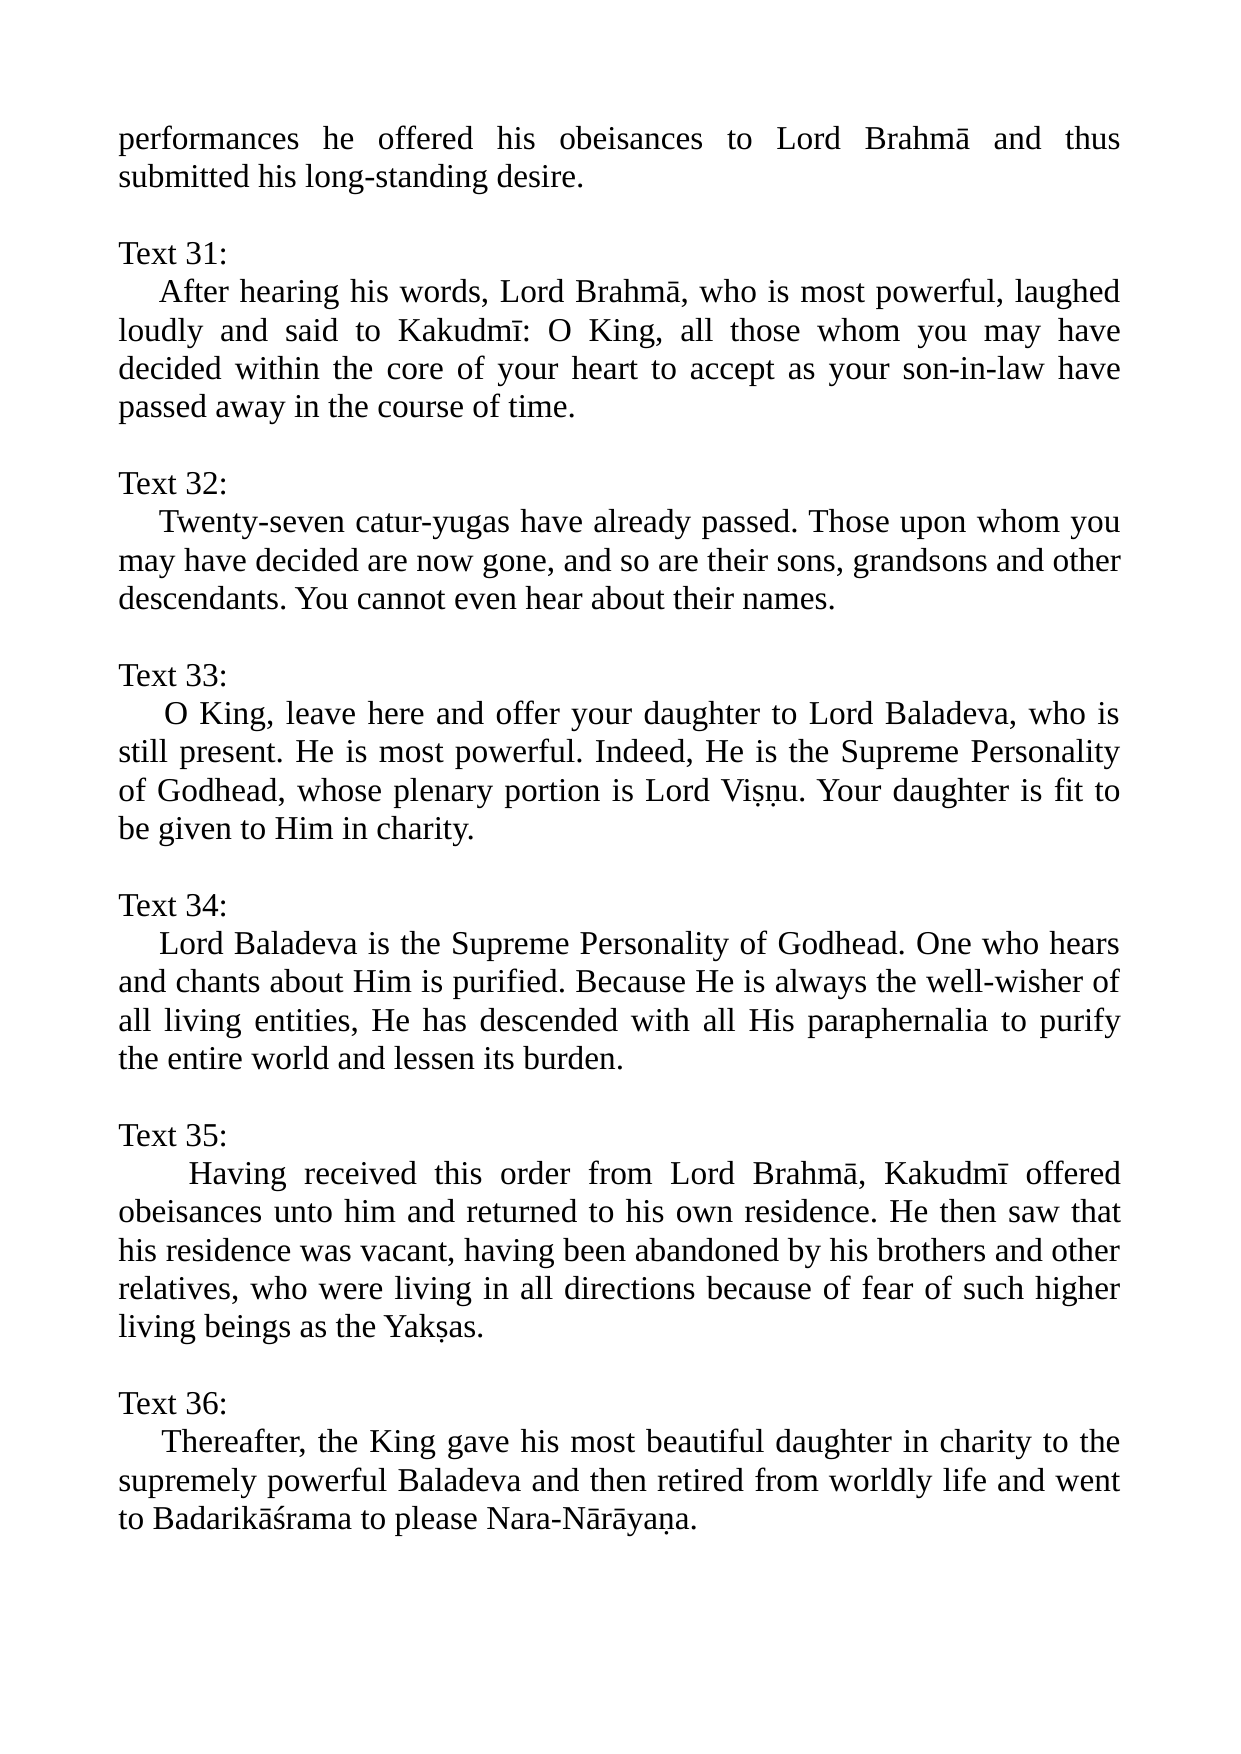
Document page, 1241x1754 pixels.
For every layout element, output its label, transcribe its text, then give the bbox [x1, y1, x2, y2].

text Text 34: [118, 885, 1122, 923]
text Lord Baladeva is the Supreme Personality of Godhead. One who hears and chants about Him is purified. Because He is always the well-wisher of all living entities, He has descended with all His paraphernalia to purify the entire world and lessen its burden. [118, 923, 1122, 1076]
text performances he offered his obeisances to Lord Brahmā and thus submitted his long-standing desire. [118, 118, 1122, 195]
text Text 33: [118, 655, 1122, 693]
text Thereafter, the King gave his most beautiful daughter in charity to the supremely powerful Baladeva and then retired from worldly life and went to Badarikāśrama to please Nara-Nārāyaṇa. [118, 1421, 1122, 1536]
text Text 36: [118, 1383, 1122, 1421]
text Text 31: [118, 233, 1122, 271]
text Text 32: [118, 463, 1122, 501]
text Text 35: [118, 1115, 1122, 1153]
text After hearing his words, Lord Brahmā, who is most powerful, laughed loudly and said to Kakudmī: O King, all those whom you may have decided within the core of your heart to accept as your son-in-law have passed away in the course of time. [118, 271, 1122, 425]
text O King, leave here and offer your daughter to Lord Baladeva, who is still present. He is most powerful. Indeed, He is the Supreme Personality of Godhead, whose plenary portion is Lord Viṣṇu. Your daughter is fit to be given to Him in charity. [118, 693, 1122, 846]
text Having received this order from Lord Brahmā, Kakudmī offered obeisances unto him and returned to his own residence. He then saw that his residence was vacant, having been abandoned by his brothers and other relatives, who were living in all directions because of fear of such higher living beings as the Yakṣas. [118, 1153, 1122, 1345]
text Twenty-seven catur-yugas have already passed. Those upon whom you may have decided are now gone, and so are their sons, grandsons and other descendants. You cannot even hear about their names. [118, 501, 1122, 616]
